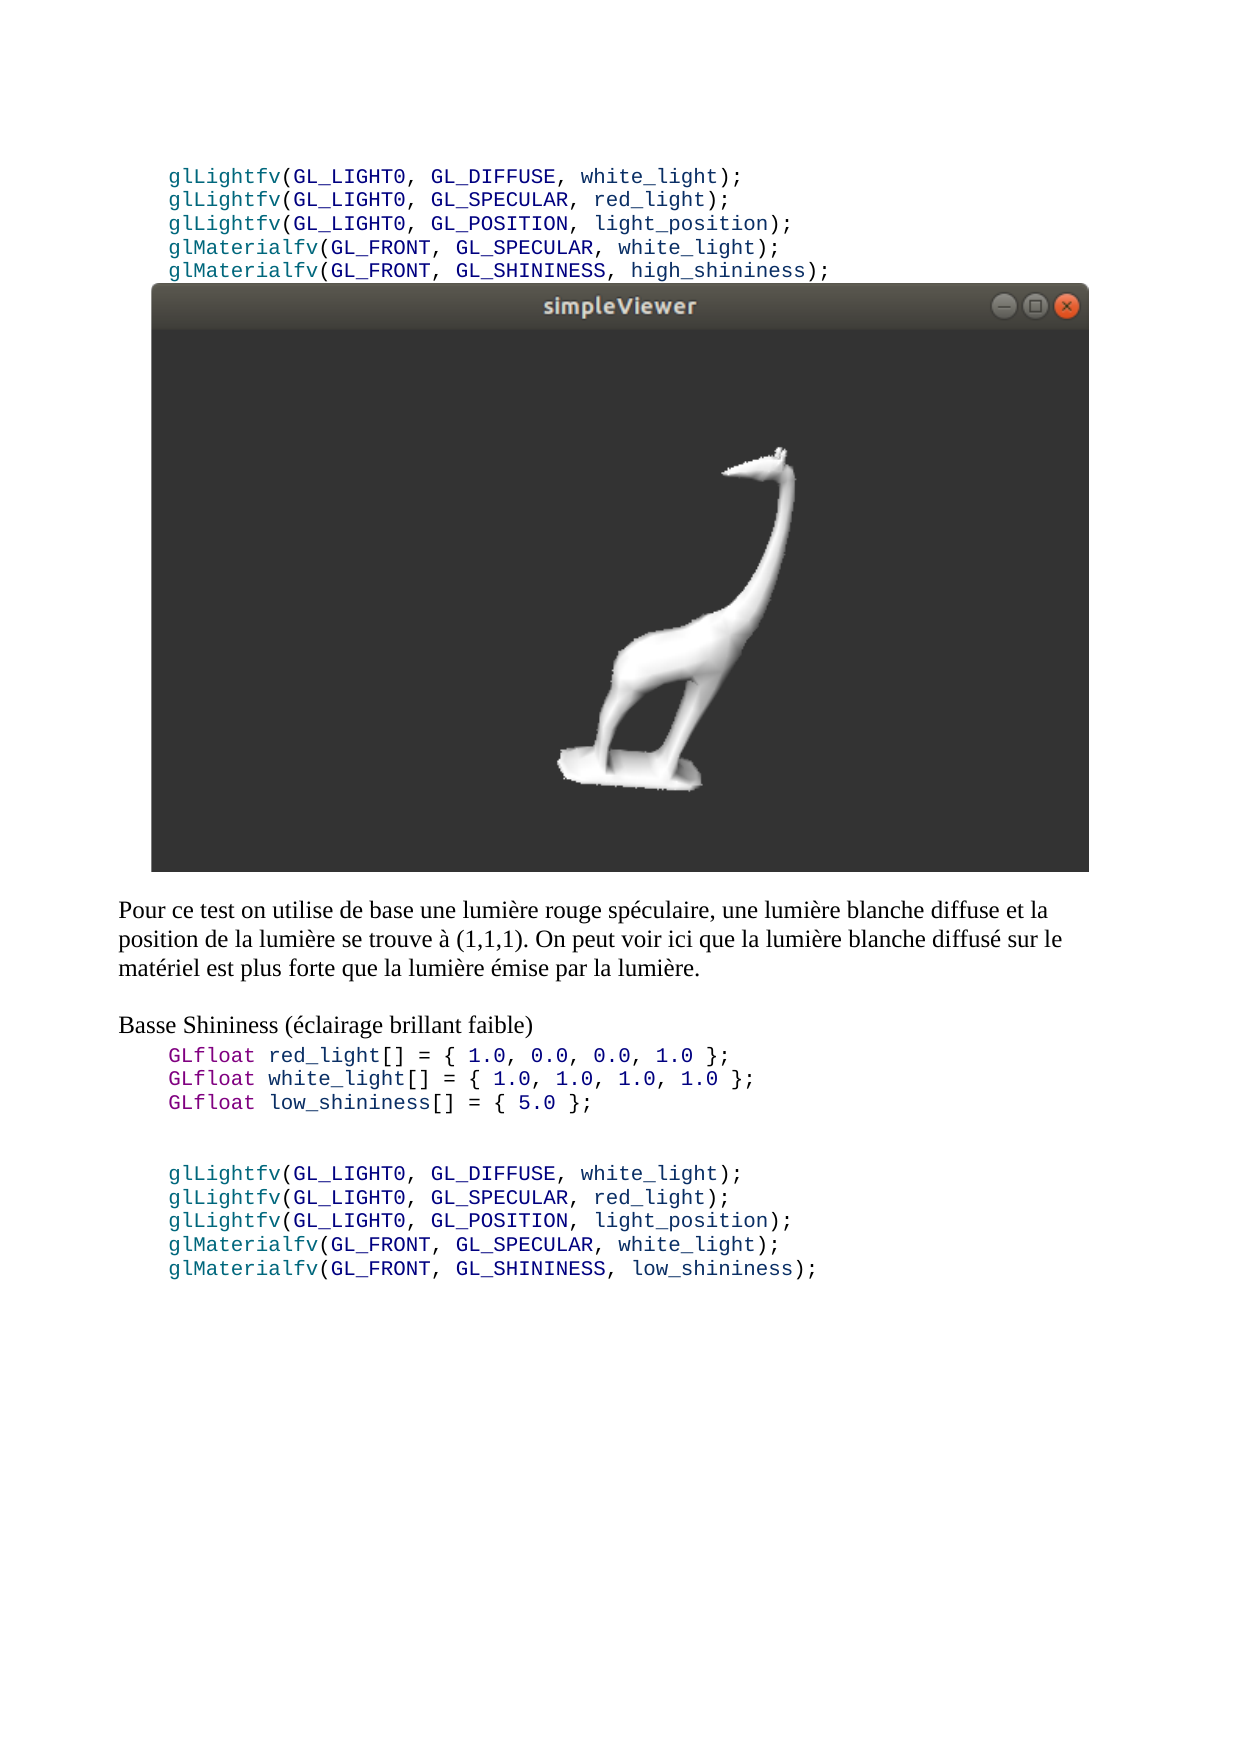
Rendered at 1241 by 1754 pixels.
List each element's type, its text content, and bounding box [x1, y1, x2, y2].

text glLightfv(GL_LIGHT0, GL_DIFFUSE, white_light); [118, 166, 1122, 189]
text glLightfv(GL_LIGHT0, GL_SPECULAR, red_light); [118, 189, 1122, 213]
picture [151, 283, 1089, 872]
text glMaterialfv(GL_FRONT, GL_SPECULAR, white_light); [118, 1234, 1122, 1258]
text glMaterialfv(GL_FRONT, GL_SPECULAR, white_light); [118, 237, 1122, 260]
text Pour ce test on utilise de base une lumière rouge spéculaire, une lumière blanche diffuse et la position de la lumière se trouve à (1,1,1). On peut voir ici que la lumière blanche diffusé sur le matériel est plus forte que la lumière émise par la lumière. [118, 895, 1122, 981]
text glLightfv(GL_LIGHT0, GL_POSITION, light_position); [118, 1210, 1122, 1234]
text glMaterialfv(GL_FRONT, GL_SHININESS, high_shininess); [118, 260, 1122, 284]
text glLightfv(GL_LIGHT0, GL_DIFFUSE, white_light); [118, 1163, 1122, 1187]
text GLfloat low_shininess[] = { 5.0 }; [118, 1092, 1122, 1116]
text glLightfv(GL_LIGHT0, GL_POSITION, light_position); [118, 213, 1122, 237]
text glMaterialfv(GL_FRONT, GL_SHININESS, low_shininess); [118, 1258, 1122, 1281]
text Basse Shininess (éclairage brillant faible) [118, 1010, 1122, 1039]
text GLfloat red_light[] = { 1.0, 0.0, 0.0, 1.0 }; [118, 1039, 1122, 1068]
text GLfloat white_light[] = { 1.0, 1.0, 1.0, 1.0 }; [118, 1068, 1122, 1092]
text glLightfv(GL_LIGHT0, GL_SPECULAR, red_light); [118, 1187, 1122, 1210]
